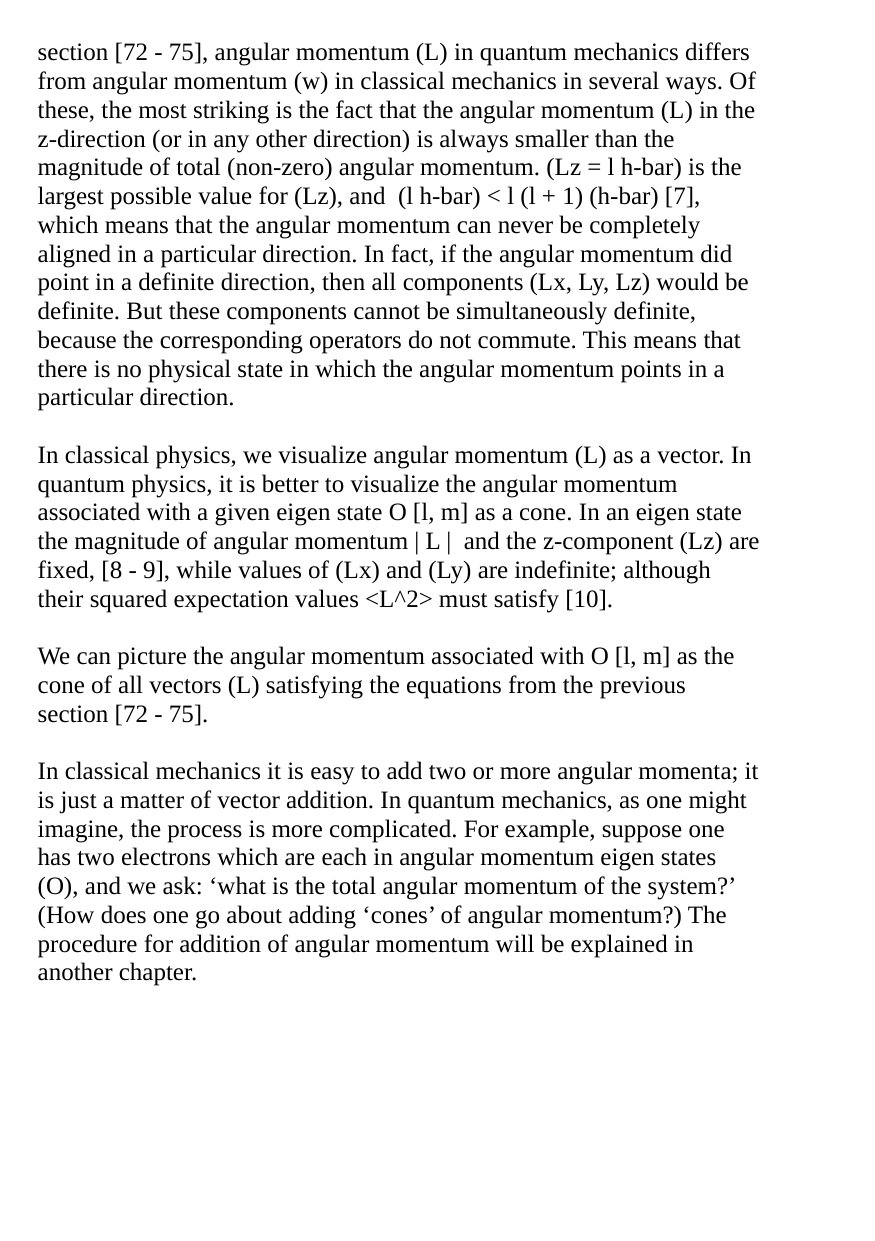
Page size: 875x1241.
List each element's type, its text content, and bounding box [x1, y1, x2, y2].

text In classical physics, we visualize angular momentum (L) as a vector. In quantum physics, it is better to visualize the angular momentum associated with a given eigen state O [l, m] as a cone. In an eigen state the magnitude of angular momentum | L | and the z-component (Lz) are fixed, [8 - 9], while values of (Lx) and (Ly) are indefinite; although their squared expectation values <L^2> must satisfy [10]. [37, 440, 762, 612]
text We can picture the angular momentum associated with O [l, m] as the cone of all vectors (L) satisfying the equations from the previous section [72 - 75]. [37, 641, 762, 727]
text section [72 - 75], angular momentum (L) in quantum mechanics differs from angular momentum (w) in classical mechanics in several ways. Of these, the most striking is the fact that the angular momentum (L) in the z-direction (or in any other direction) is always smaller than the magnitude of total (non-zero) angular momentum. (Lz = l h-bar) is the largest possible value for (Lz), and (l h-bar) < l (l + 1) (h-bar) [7], which means that the angular momentum can never be completely aligned in a particular direction. In fact, if the angular momentum did point in a definite direction, then all components (Lx, Ly, Lz) would be definite. But these components cannot be simultaneously definite, because the corresponding operators do not commute. This means that there is no physical state in which the angular momentum points in a particular direction. [37, 37, 762, 411]
text In classical mechanics it is easy to add two or more angular momenta; it is just a matter of vector addition. In quantum mechanics, as one might imagine, the process is more complicated. For example, suppose one has two electrons which are each in angular momentum eigen states (O), and we ask: ‘what is the total angular momentum of the system?’ (How does one go about adding ‘cones’ of angular momentum?) The procedure for addition of angular momentum will be explained in another chapter. [37, 756, 762, 986]
